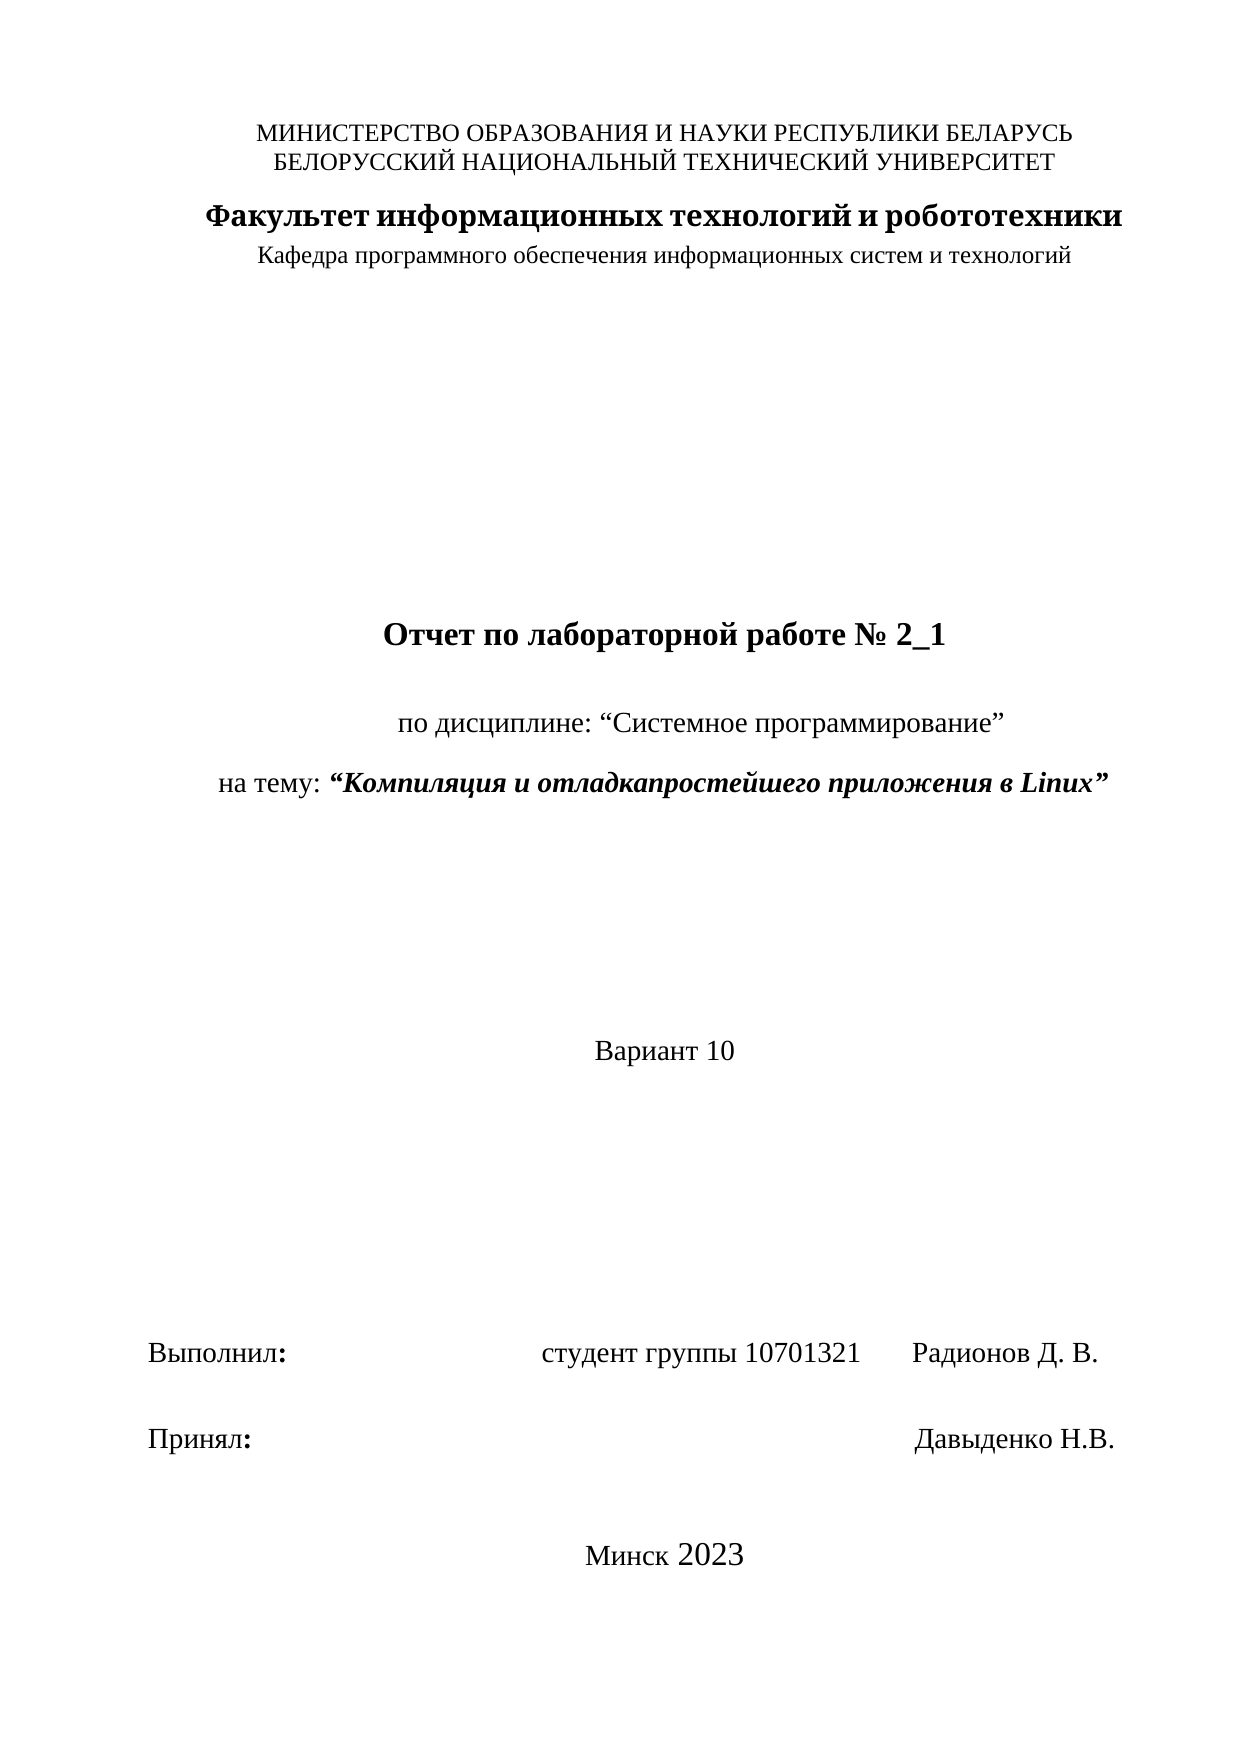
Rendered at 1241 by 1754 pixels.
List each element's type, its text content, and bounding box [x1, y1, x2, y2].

text Принял: Давыденко Н.В. [148, 1422, 1181, 1455]
text Отчет по лабораторной работе № 2_1 [148, 614, 1181, 652]
text Минск 2023 [148, 1534, 1181, 1572]
text БЕЛОРУССКИЙ НАЦИОНАЛЬНЫЙ ТЕХНИЧЕСКИЙ УНИВЕРСИТЕТ [148, 147, 1181, 176]
text Выполнил: студент группы 10701321 Радионов Д. В. [148, 1335, 1181, 1369]
text МИНИСТЕРСТВО ОБРАЗОВАНИЯ И НАУКИ РЕСПУБЛИКИ БЕЛАРУСЬ [148, 118, 1181, 147]
subtitle Факультет информационных технологий и робототехники [148, 201, 1181, 234]
text на тему: “Компиляция и отладкапростейшего приложения в Linux” [148, 765, 1181, 799]
text Вариант 10 [148, 1033, 1181, 1067]
text по дисциплине: “Системное программирование” [148, 705, 1240, 739]
text Кафедра программного обеспечения информационных систем и технологий [148, 240, 1181, 269]
